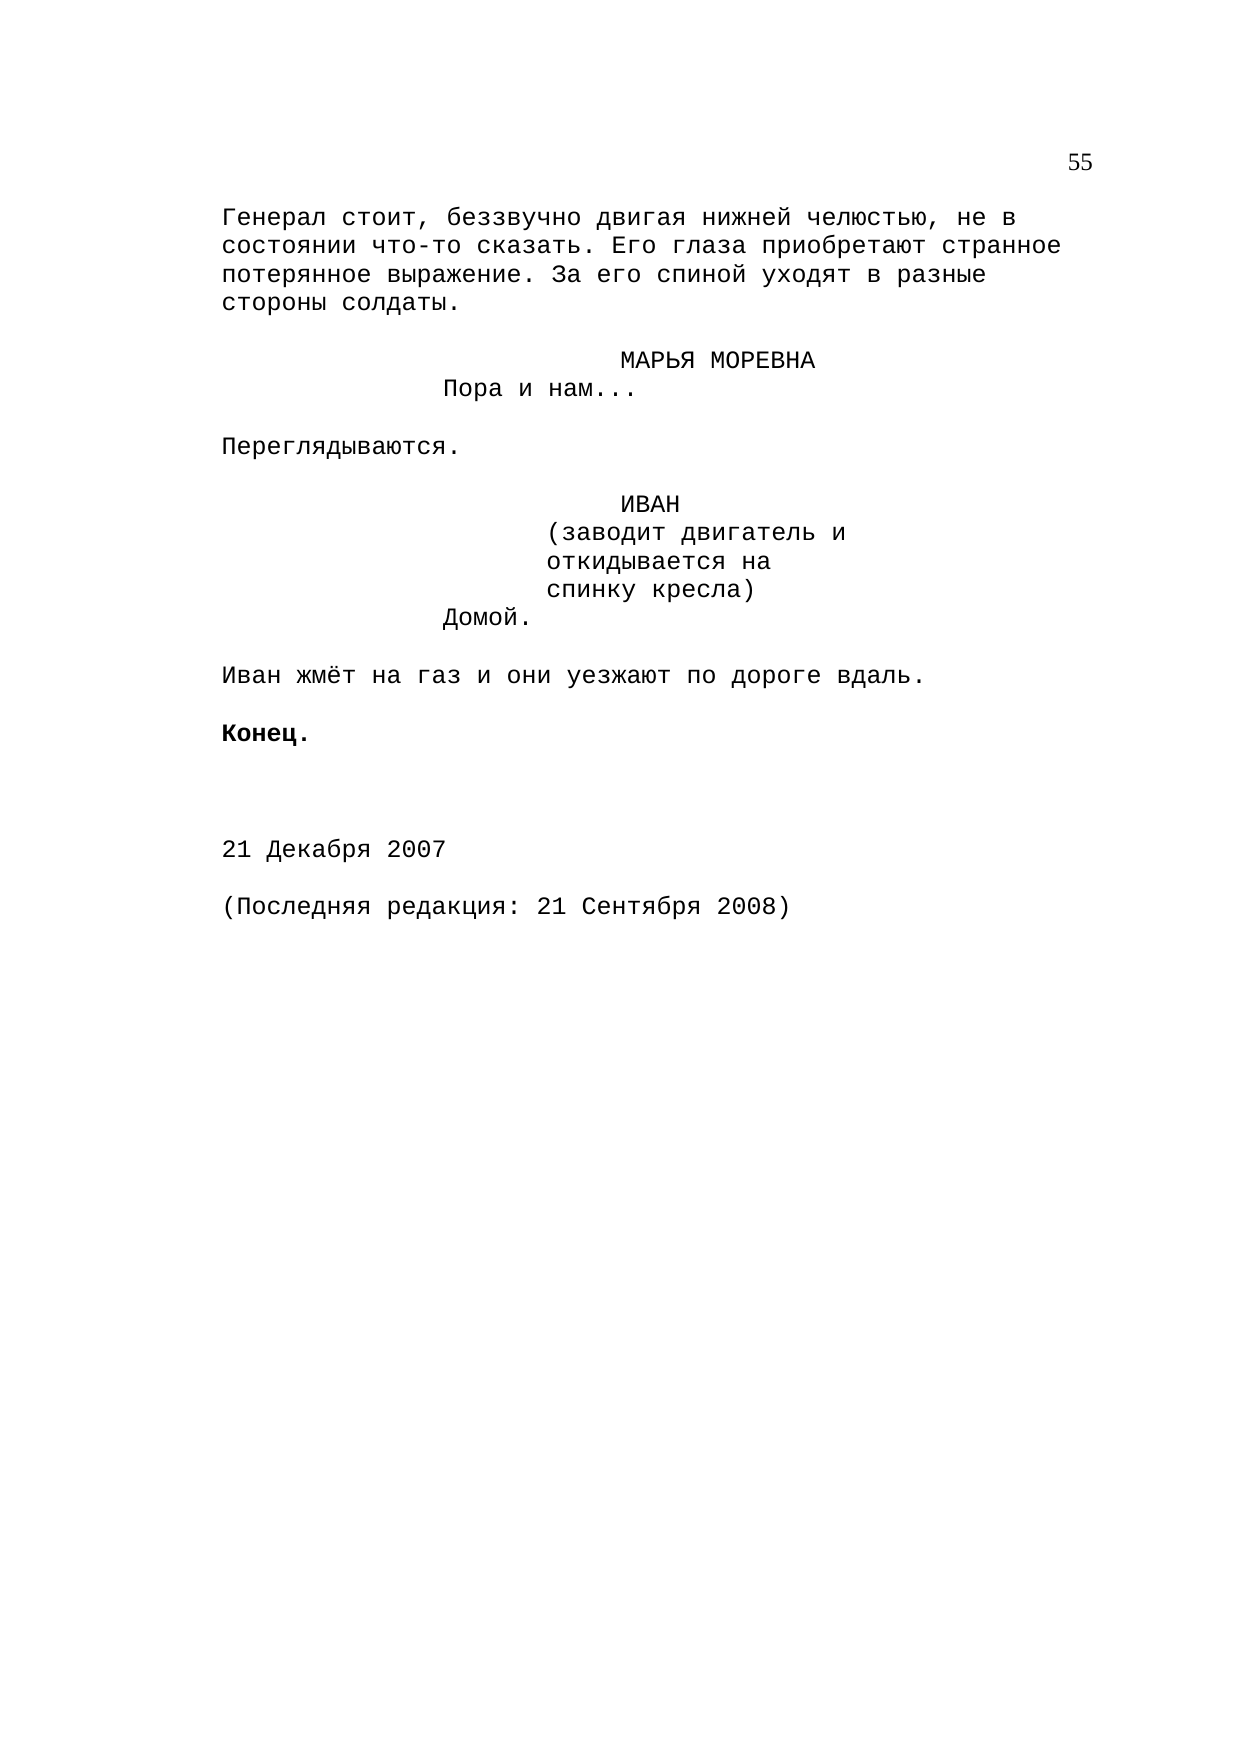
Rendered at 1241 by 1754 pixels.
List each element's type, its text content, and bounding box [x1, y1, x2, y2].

text ИВАН [620, 492, 1093, 520]
text Конец. [221, 721, 1093, 749]
text Переглядываются. [221, 434, 1093, 462]
text Иван жмёт на газ и они уезжают по дороге вдаль. [221, 663, 1093, 691]
text Пора и нам... [443, 376, 871, 404]
text 21 Декабря 2007 [221, 836, 1093, 864]
text МАРЬЯ МОРЕВНА [620, 348, 1093, 376]
text (Последняя редакция: 21 Сентября 2008) [221, 894, 1093, 922]
text Генерал стоит, беззвучно двигая нижней челюстью, не в состоянии что-то сказать. Его глаза приобретают странное потерянное выражение. За его спиной уходят в разные стороны солдаты. [221, 205, 1093, 318]
text (заводит двигатель и откидывается на спинку кресла) [546, 520, 871, 605]
text Домой. [443, 605, 871, 633]
